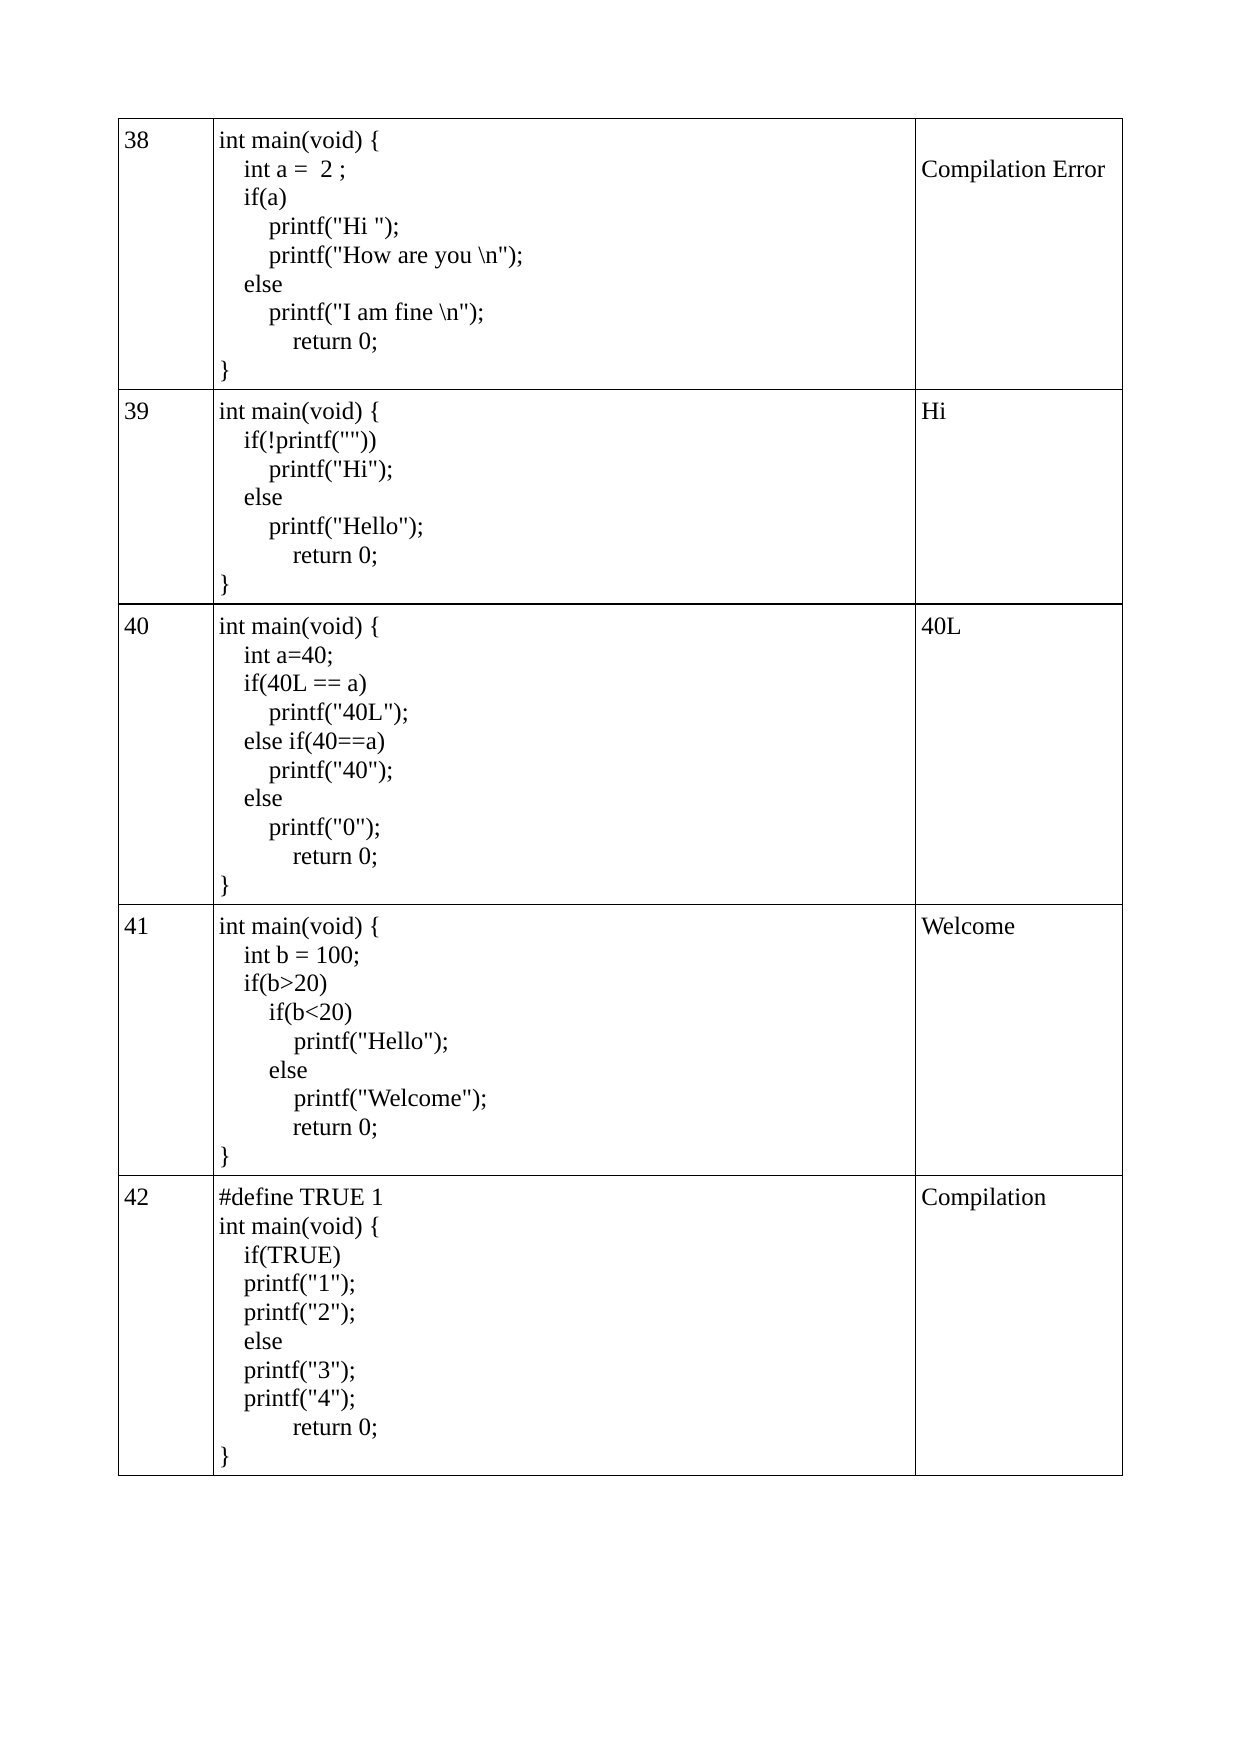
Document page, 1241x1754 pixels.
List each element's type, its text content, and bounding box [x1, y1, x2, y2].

table_header int main(void) { int a=40; if(40L == a) printf("40L"); else if(40==a) printf("40"); else printf("0"); return 0; } [214, 605, 915, 904]
table_cell 42 [119, 1176, 213, 1475]
table_cell Compilation [916, 1176, 1122, 1475]
table_cell Hi [916, 390, 1122, 603]
table_cell int main(void) { if(!printf("")) printf("Hi"); else printf("Hello"); return 0; } [214, 390, 915, 603]
table_cell int main(void) { int b = 100; if(b>20) if(b<20) printf("Hello"); else printf("Welcome"); return 0; } [214, 905, 915, 1175]
table_cell 39 [119, 390, 213, 603]
table_header 40L [916, 605, 1122, 904]
table_cell 41 [119, 905, 213, 1175]
table_header 38 [119, 119, 213, 389]
table_cell #define TRUE 1 int main(void) { if(TRUE) printf("1"); printf("2"); else printf("3"); printf("4"); return 0; } [214, 1176, 915, 1475]
table_header int main(void) { int a = 2 ; if(a) printf("Hi "); printf("How are you \n"); else printf("I am fine \n"); return 0; } [214, 119, 915, 389]
table_cell Welcome [916, 905, 1122, 1175]
table_header Compilation Error [916, 119, 1122, 389]
table_header 40 [119, 605, 213, 904]
